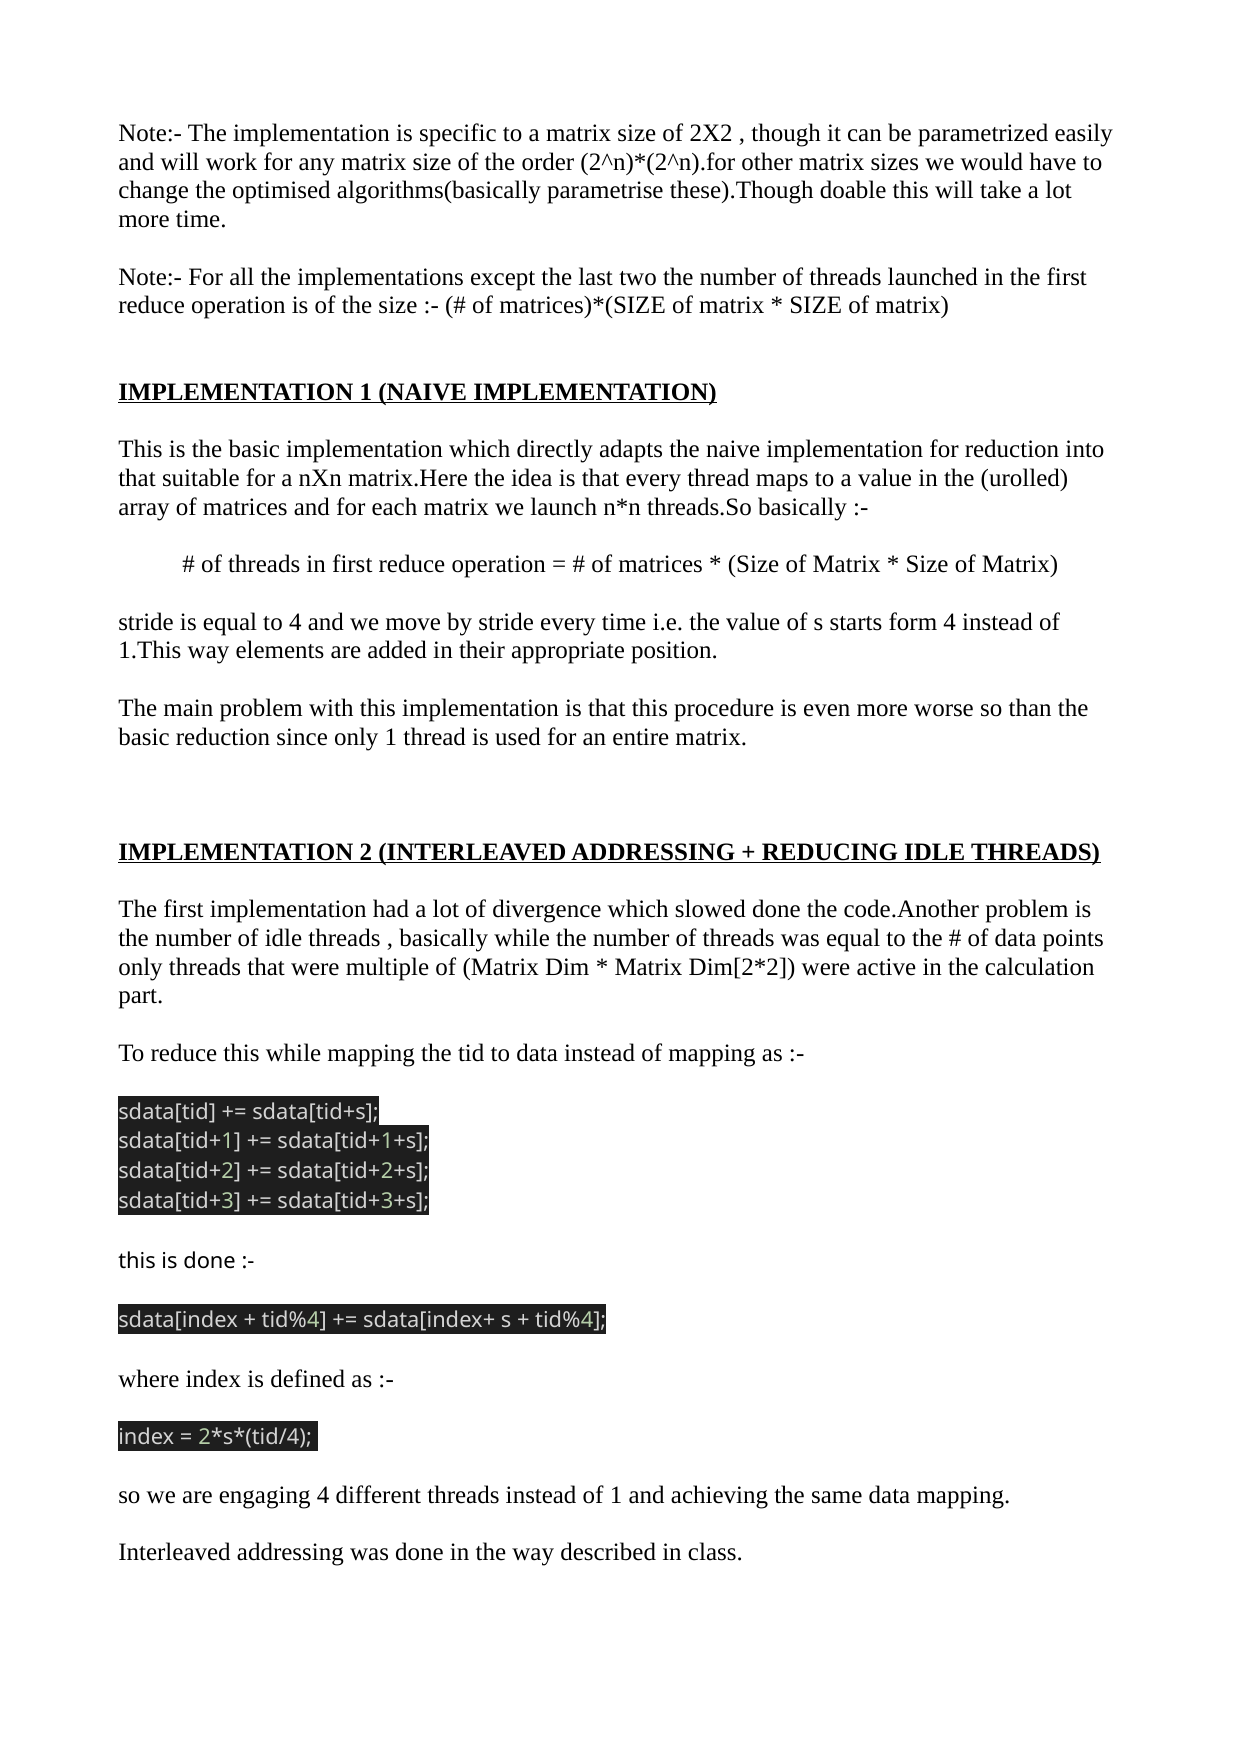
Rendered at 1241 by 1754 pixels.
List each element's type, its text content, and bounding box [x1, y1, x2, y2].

text Interleaved addressing was done in the way described in class. [118, 1537, 1122, 1566]
text sdata[index + tid%4] += sdata[index+ s + tid%4]; [118, 1304, 1122, 1334]
text IMPLEMENTATION 2 (INTERLEAVED ADDRESSING + REDUCING IDLE THREADS) [118, 837, 1122, 866]
text This is the basic implementation which directly adapts the naive implementation for reduction into that suitable for a nXn matrix.Here the idea is that every thread maps to a value in the (urolled) array of matrices and for each matrix we launch n*n threads.So basically :- [118, 434, 1122, 521]
text sdata[tid+3] += sdata[tid+3+s]; [118, 1185, 1122, 1215]
text Note:- The implementation is specific to a matrix size of 2X2 , though it can be parametrized easily and will work for any matrix size of the order (2^n)*(2^n).for other matrix sizes we would have to change the optimised algorithms(basically parametrise these).Though doable this will take a lot more time. [118, 118, 1122, 233]
text Note:- For all the implementations except the last two the number of threads launched in the first reduce operation is of the size :- (# of matrices)*(SIZE of matrix * SIZE of matrix) [118, 262, 1122, 319]
text To reduce this while mapping the tid to data instead of mapping as :- [118, 1038, 1122, 1067]
text so we are engaging 4 different threads instead of 1 and achieving the same data mapping. [118, 1480, 1122, 1508]
text where index is defined as :- [118, 1364, 1122, 1392]
text The first implementation had a lot of divergence which slowed done the code.Another problem is the number of idle threads , basically while the number of threads was equal to the # of data points only threads that were multiple of (Matrix Dim * Matrix Dim[2*2]) were active in the calculation part. [118, 894, 1122, 1009]
text The main problem with this implementation is that this procedure is even more worse so than the basic reduction since only 1 thread is used for an entire matrix. [118, 693, 1122, 751]
text # of threads in first reduce operation = # of matrices * (Size of Matrix * Size of Matrix) [118, 549, 1122, 578]
text stride is equal to 4 and we move by stride every time i.e. the value of s starts form 4 instead of 1.This way elements are added in their appropriate position. [118, 607, 1122, 664]
text sdata[tid] += sdata[tid+s]; [118, 1096, 1122, 1125]
text sdata[tid+2] += sdata[tid+2+s]; [118, 1155, 1122, 1185]
text this is done :- [118, 1244, 1122, 1274]
text IMPLEMENTATION 1 (NAIVE IMPLEMENTATION) [118, 377, 1122, 406]
text index = 2*s*(tid/4); [118, 1421, 1122, 1451]
text sdata[tid+1] += sdata[tid+1+s]; [118, 1125, 1122, 1155]
